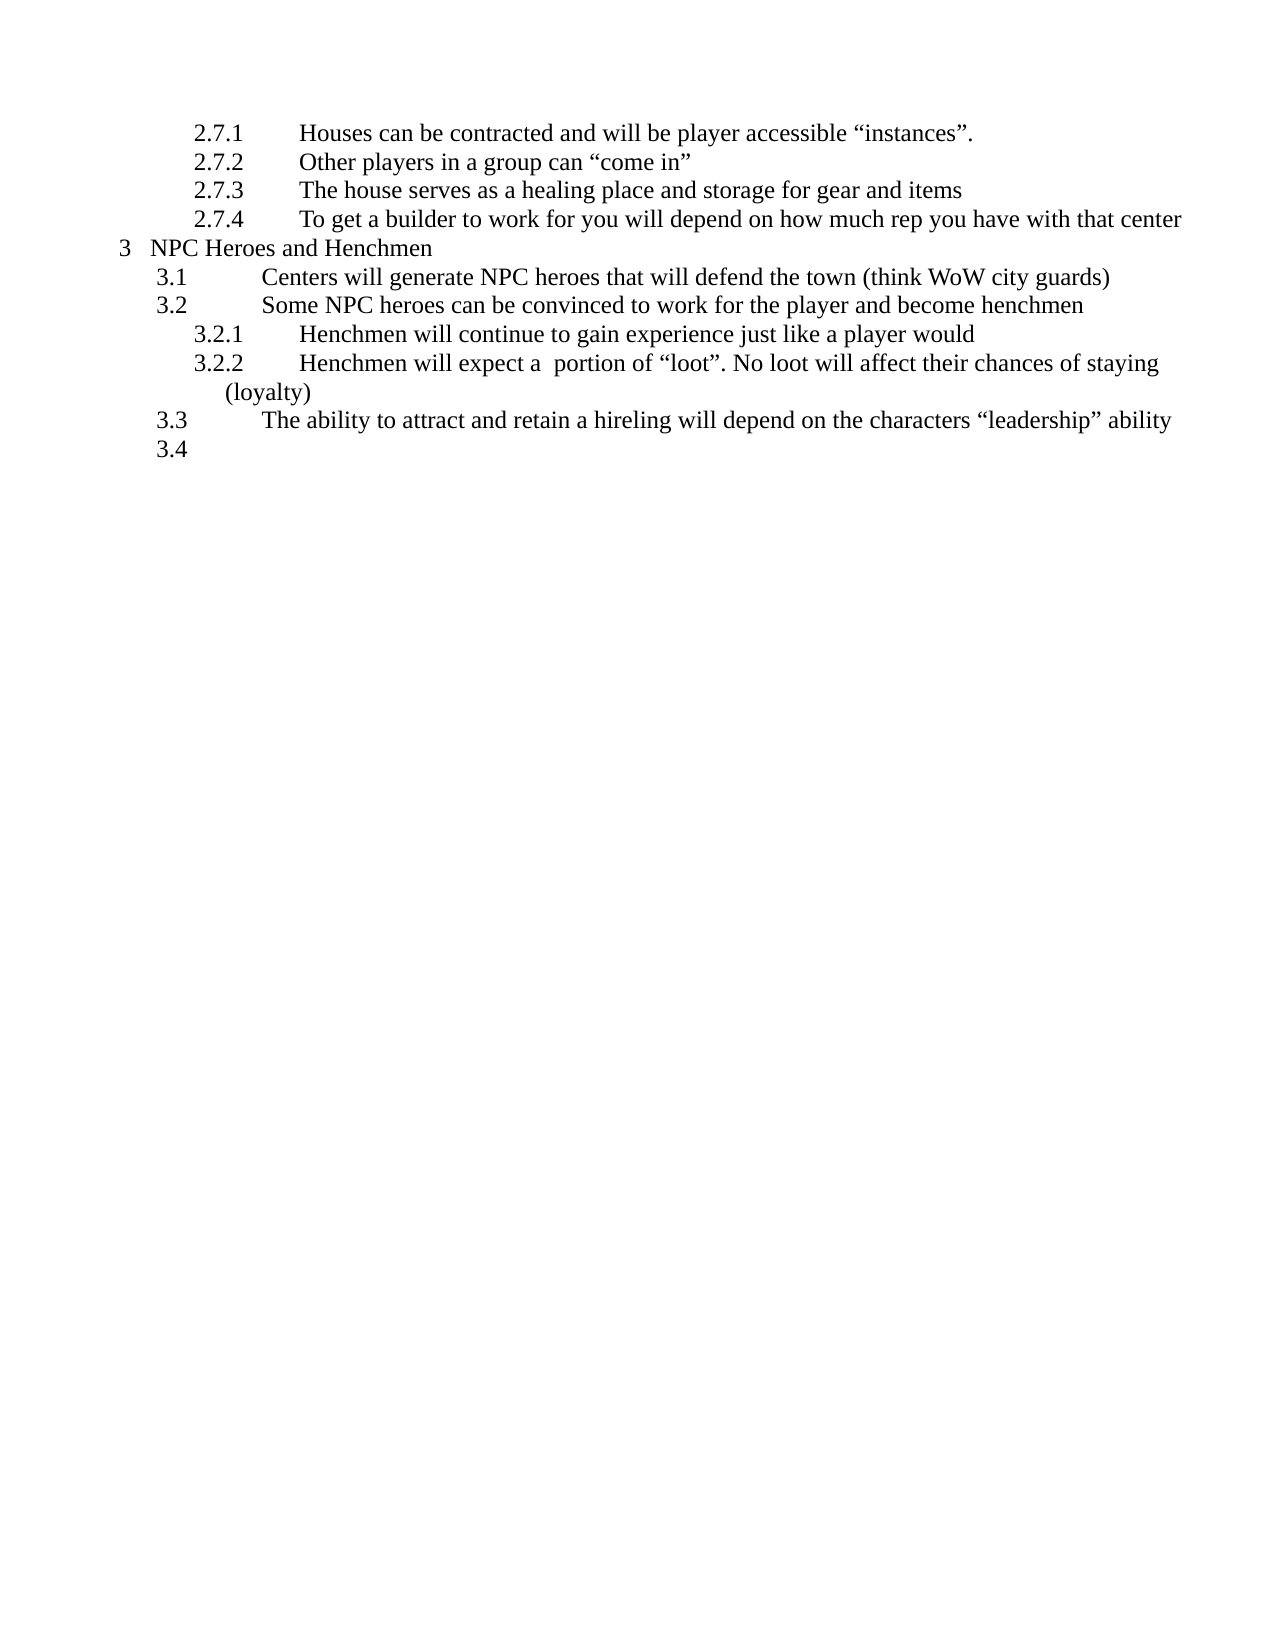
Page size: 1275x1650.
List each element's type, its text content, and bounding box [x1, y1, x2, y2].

list NPC Heroes and Henchmen [112, 233, 1200, 262]
list To get a builder to work for you will depend on how much rep you have with that center [187, 204, 1200, 233]
list Henchmen will continue to gain experience just like a player would [187, 319, 1200, 348]
list The house serves as a healing place and storage for gear and items [187, 176, 1200, 204]
list Henchmen will expect a portion of “loot”. No loot will affect their chances of staying (loyalty) [187, 348, 1200, 406]
list The ability to attract and retain a hireling will depend on the characters “leadership” ability [150, 406, 1200, 434]
list Some NPC heroes can be convinced to work for the player and become henchmen [150, 291, 1200, 319]
list Houses can be contracted and will be player accessible “instances”. [187, 118, 1200, 147]
list Other players in a group can “come in” [187, 147, 1200, 176]
list Centers will generate NPC heroes that will defend the town (think WoW city guards) [150, 262, 1200, 291]
